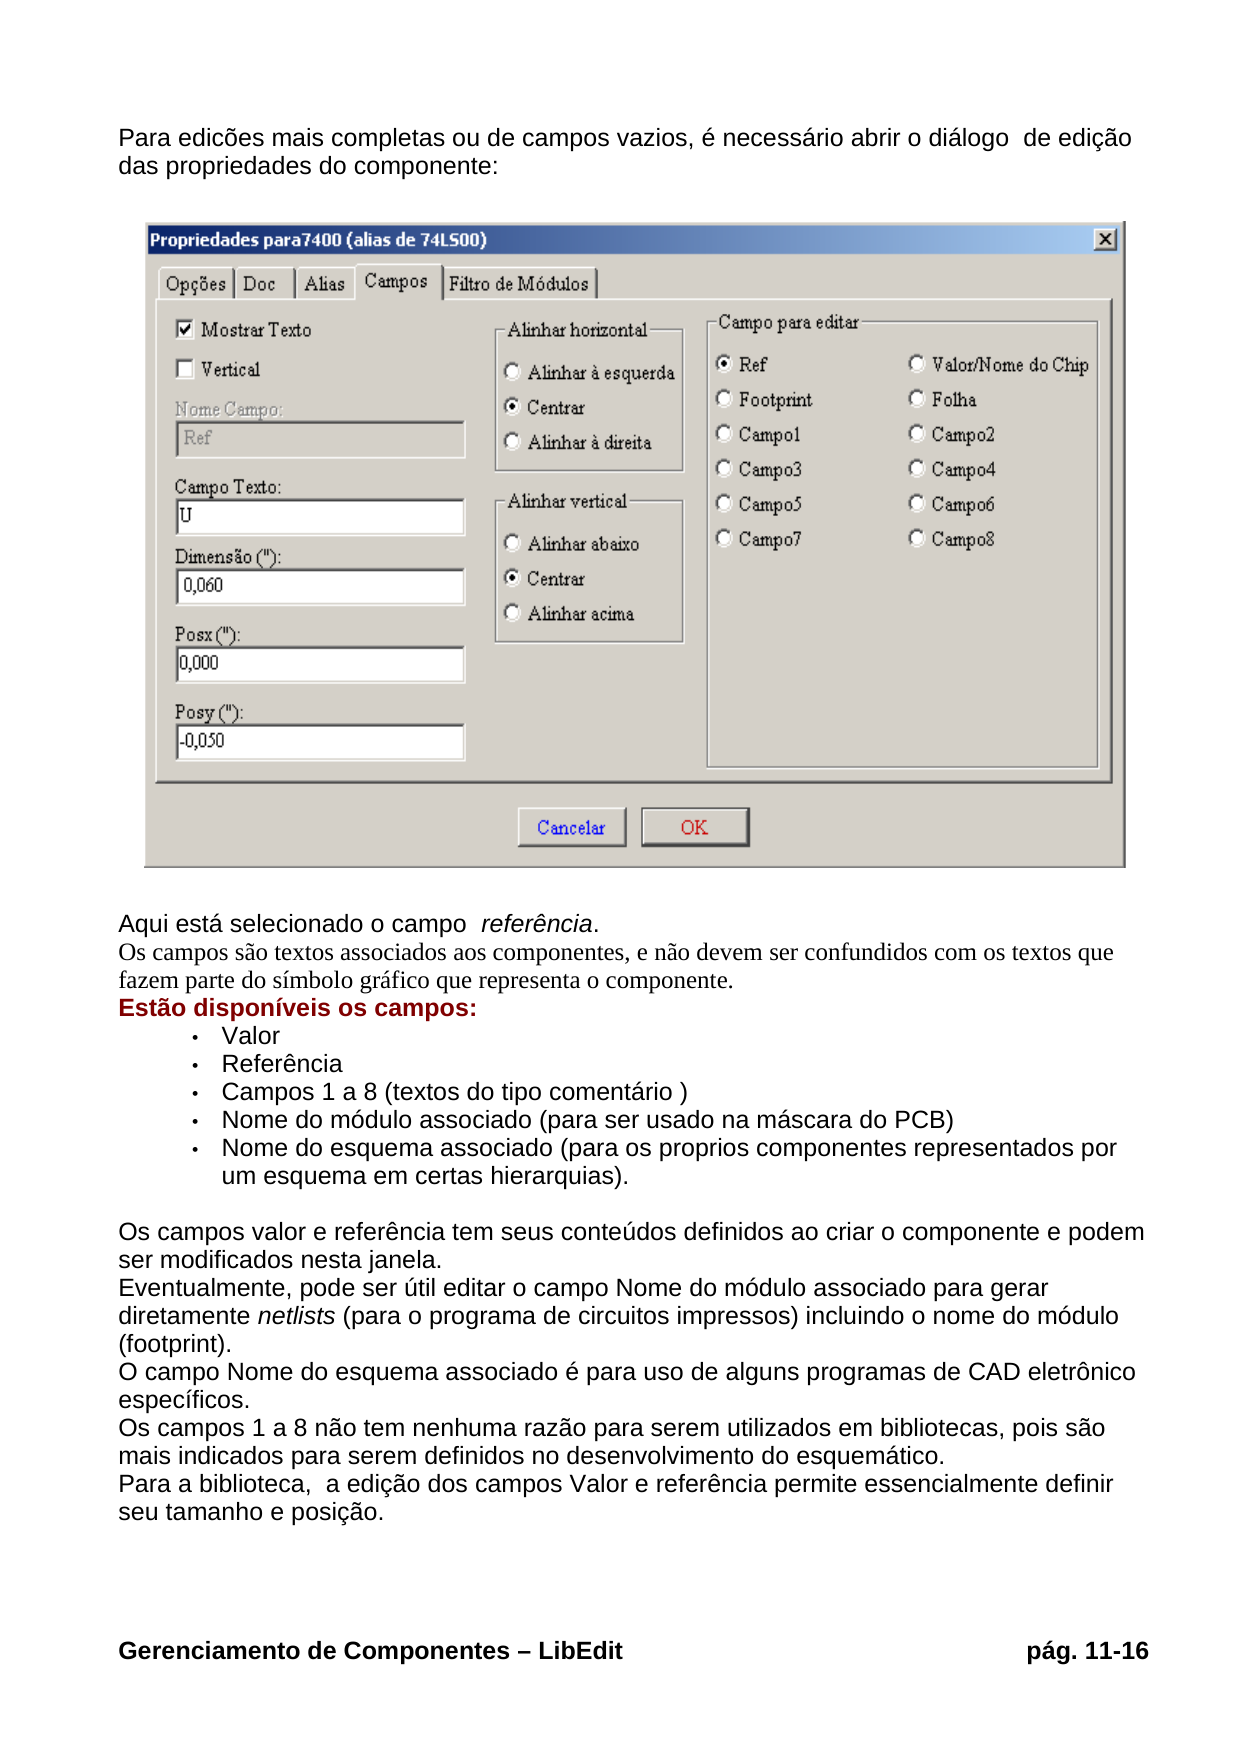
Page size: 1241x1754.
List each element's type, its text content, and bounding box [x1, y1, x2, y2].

list Nome do módulo associado (para ser usado na máscara do PCB) [192, 1106, 1152, 1133]
text Os campos são textos associados aos componentes, e não devem ser confundidos com os textos que fazem parte do símbolo gráfico que representa o componente. [118, 938, 1152, 993]
text Os campos 1 a 8 não tem nenhuma razão para serem utilizados em bibliotecas, pois são mais indicados para serem definidos no desenvolvimento do esquemático. [118, 1414, 1152, 1470]
list Referência [192, 1049, 1152, 1077]
text O campo Nome do esquema associado é para uso de alguns programas de CAD eletrônico específicos. [118, 1358, 1152, 1414]
text Aqui está selecionado o campo referência. [118, 910, 1152, 938]
text Para a biblioteca, a edição dos campos Valor e referência permite essencialmente definir seu tamanho e posição. [118, 1470, 1152, 1526]
text Estão disponíveis os campos: [118, 993, 1152, 1021]
list Campos 1 a 8 (textos do tipo comentário ) [192, 1077, 1152, 1106]
list Nome do esquema associado (para os proprios componentes representados por um esquema em certas hierarquias). [192, 1133, 1152, 1189]
text Para edicões mais completas ou de campos vazios, é necessário abrir o diálogo de edição das propriedades do componente: [118, 123, 1152, 179]
text Eventualmente, pode ser útil editar o campo Nome do módulo associado para gerar diretamente netlists (para o programa de circuitos impressos) incluindo o nome do módulo (footprint). [118, 1274, 1152, 1358]
text Os campos valor e referência tem seus conteúdos definidos ao criar o componente e podem ser modificados nesta janela. [118, 1218, 1152, 1274]
picture [144, 221, 1126, 868]
list Valor [192, 1021, 1152, 1049]
